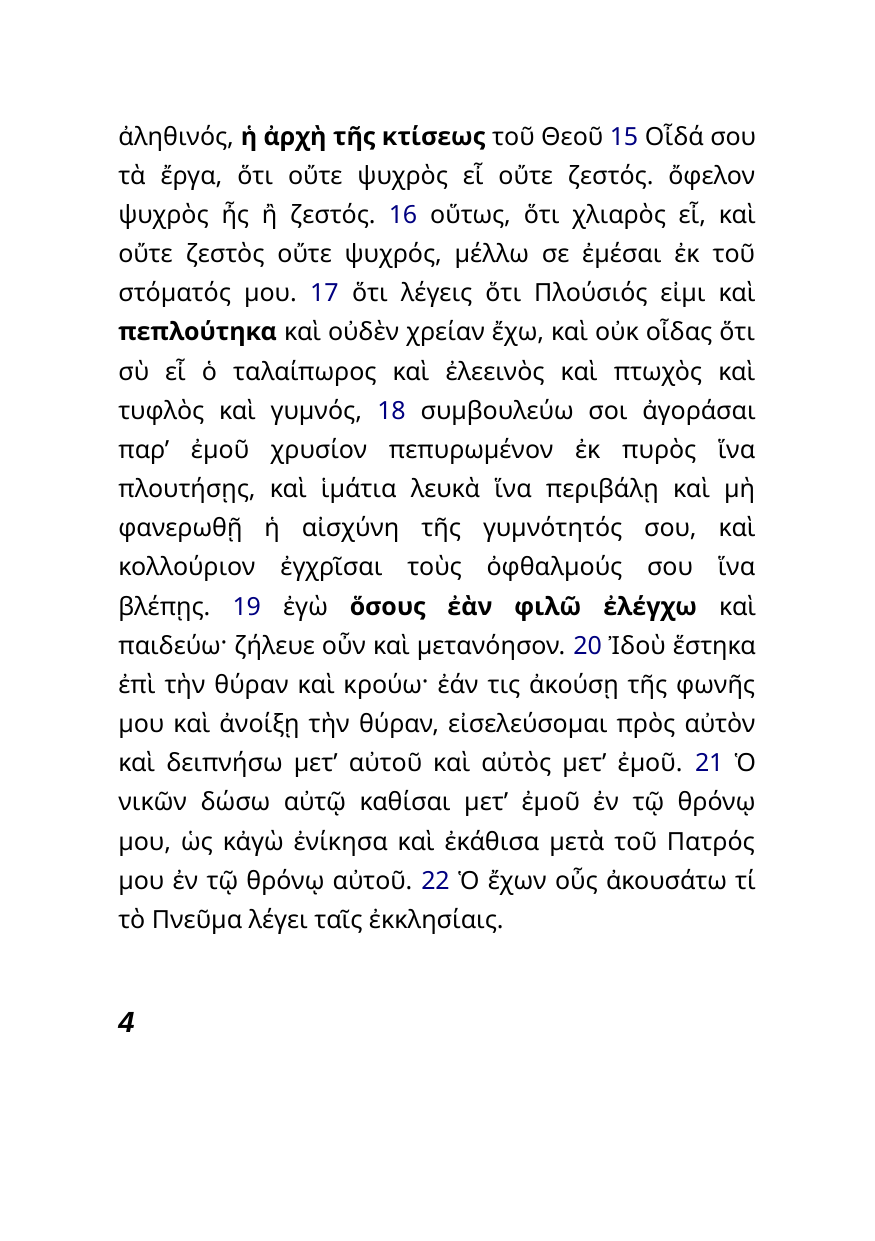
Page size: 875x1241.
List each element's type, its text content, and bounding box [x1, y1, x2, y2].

subtitle 4 [118, 1005, 756, 1038]
text ἀληθινός, ἡ ἀρχὴ τῆς κτίσεως τοῦ Θεοῦ 15 Οἶδά σου τὰ ἔργα, ὅτι οὔτε ψυχρὸς εἶ οὔτε ζεστός. ὄφελον ψυχρὸς ἦς ἢ ζεστός. 16 οὕτως, ὅτι χλιαρὸς εἶ, καὶ οὔτε ζεστὸς οὔτε ψυχρός, μέλλω σε ἐμέσαι ἐκ τοῦ στόματός μου. 17 ὅτι λέγεις ὅτι Πλούσιός εἰμι καὶ πεπλούτηκα καὶ οὐδὲν χρείαν ἔχω, καὶ οὐκ οἶδας ὅτι σὺ εἶ ὁ ταλαίπωρος καὶ ἐλεεινὸς καὶ πτωχὸς καὶ τυφλὸς καὶ γυμνός, 18 συμβουλεύω σοι ἀγοράσαι παρ’ ἐμοῦ χρυσίον πεπυρωμένον ἐκ πυρὸς ἵνα πλουτήσῃς, καὶ ἱμάτια λευκὰ ἵνα περιβάλῃ καὶ μὴ φανερωθῇ ἡ αἰσχύνη τῆς γυμνότητός σου, καὶ κολλούριον ἐγχρῖσαι τοὺς ὀφθαλμούς σου ἵνα βλέπῃς. 19 ἐγὼ ὅσους ἐὰν φιλῶ ἐλέγχω καὶ παιδεύω· ζήλευε οὖν καὶ μετανόησον. 20 Ἰδοὺ ἕστηκα ἐπὶ τὴν θύραν καὶ κρούω· ἐάν τις ἀκούσῃ τῆς φωνῆς μου καὶ ἀνοίξῃ τὴν θύραν, εἰσελεύσομαι πρὸς αὐτὸν καὶ δειπνήσω μετ’ αὐτοῦ καὶ αὐτὸς μετ’ ἐμοῦ. 21 Ὁ νικῶν δώσω αὐτῷ καθίσαι μετ’ ἐμοῦ ἐν τῷ θρόνῳ μου, ὡς κἀγὼ ἐνίκησα καὶ ἐκάθισα μετὰ τοῦ Πατρός μου ἐν τῷ θρόνῳ αὐτοῦ. 22 Ὁ ἔχων οὖς ἀκουσάτω τί τὸ Πνεῦμα λέγει ταῖς ἐκκλησίαις. [118, 118, 756, 936]
